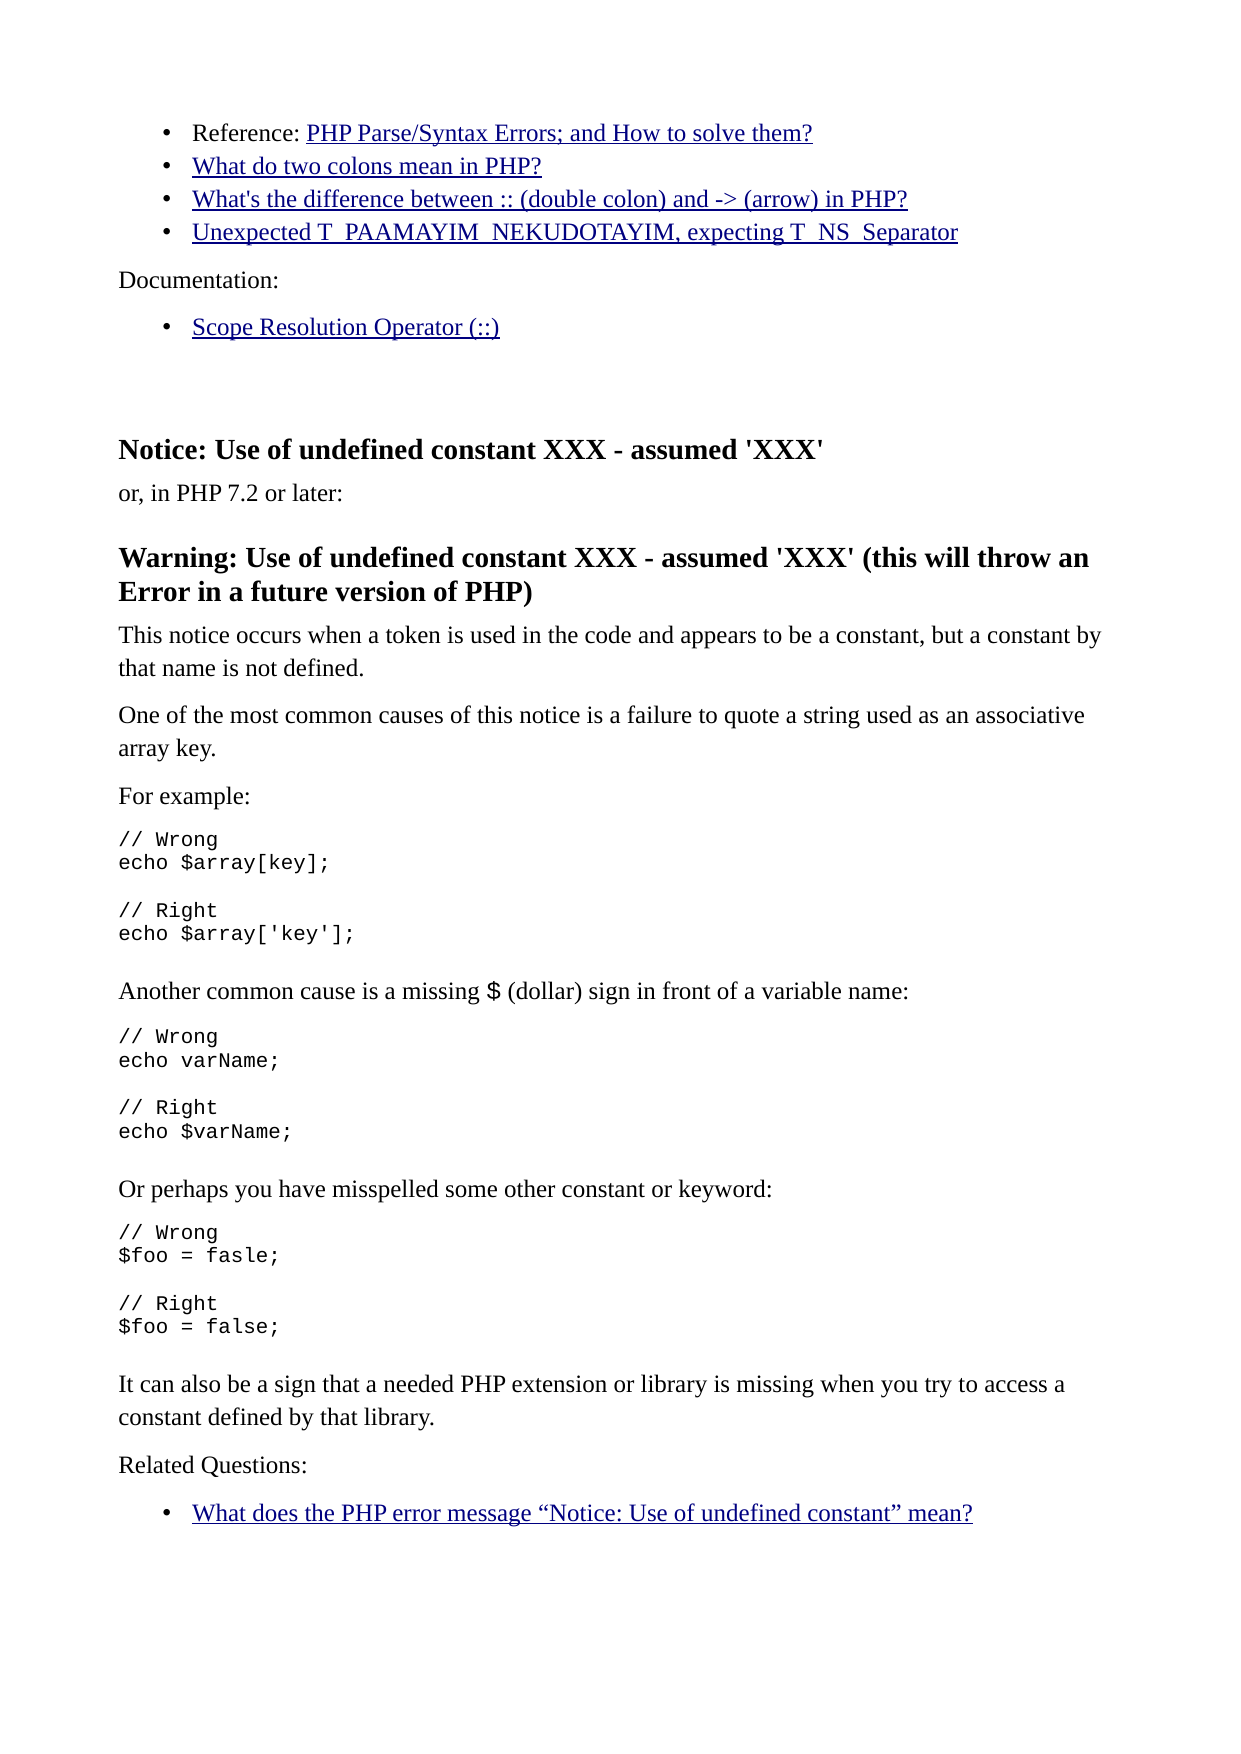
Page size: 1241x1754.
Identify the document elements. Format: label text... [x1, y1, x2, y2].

text echo $varName; [118, 1121, 1122, 1145]
list What do two colons mean in PHP? [162, 151, 1122, 180]
text echo varName; [118, 1050, 1122, 1074]
text echo $array['key']; [118, 923, 1122, 947]
text // Wrong [118, 829, 1122, 852]
text $foo = fasle; [118, 1245, 1122, 1269]
text echo $array[key]; [118, 852, 1122, 876]
list What's the difference between :: (double colon) and -> (arrow) in PHP? [162, 184, 1122, 213]
list Scope Resolution Operator (::) [162, 312, 1122, 341]
text // Right [118, 1293, 1122, 1316]
text For example: [118, 781, 1122, 810]
text Or perhaps you have misspelled some other constant or keyword: [118, 1174, 1122, 1203]
text It can also be a sign that a needed PHP extension or library is missing when you try to access a constant defined by that library. [118, 1369, 1122, 1431]
subtitle Notice: Use of undefined constant XXX - assumed 'XXX' [118, 432, 1122, 466]
list What does the PHP error message “Notice: Use of undefined constant” mean? [162, 1498, 1122, 1526]
text // Right [118, 900, 1122, 923]
subtitle Warning: Use of undefined constant XXX - assumed 'XXX' (this will throw an Error in a future version of PHP) [118, 540, 1122, 607]
text Another common cause is a missing $ (dollar) sign in front of a variable name: [118, 976, 1122, 1007]
text or, in PHP 7.2 or later: [118, 478, 1122, 507]
text Related Questions: [118, 1450, 1122, 1479]
text Documentation: [118, 265, 1122, 293]
list Reference: PHP Parse/Syntax Errors; and How to solve them? [162, 118, 1122, 147]
text // Wrong [118, 1222, 1122, 1245]
text // Wrong [118, 1026, 1122, 1050]
text $foo = false; [118, 1316, 1122, 1340]
list Unexpected T_PAAMAYIM_NEKUDOTAYIM, expecting T_NS_Separator [162, 217, 1122, 246]
text This notice occurs when a token is used in the code and appears to be a constant, but a constant by that name is not defined. [118, 620, 1122, 682]
text One of the most common causes of this notice is a failure to quote a string used as an associative array key. [118, 701, 1122, 762]
text // Right [118, 1097, 1122, 1121]
